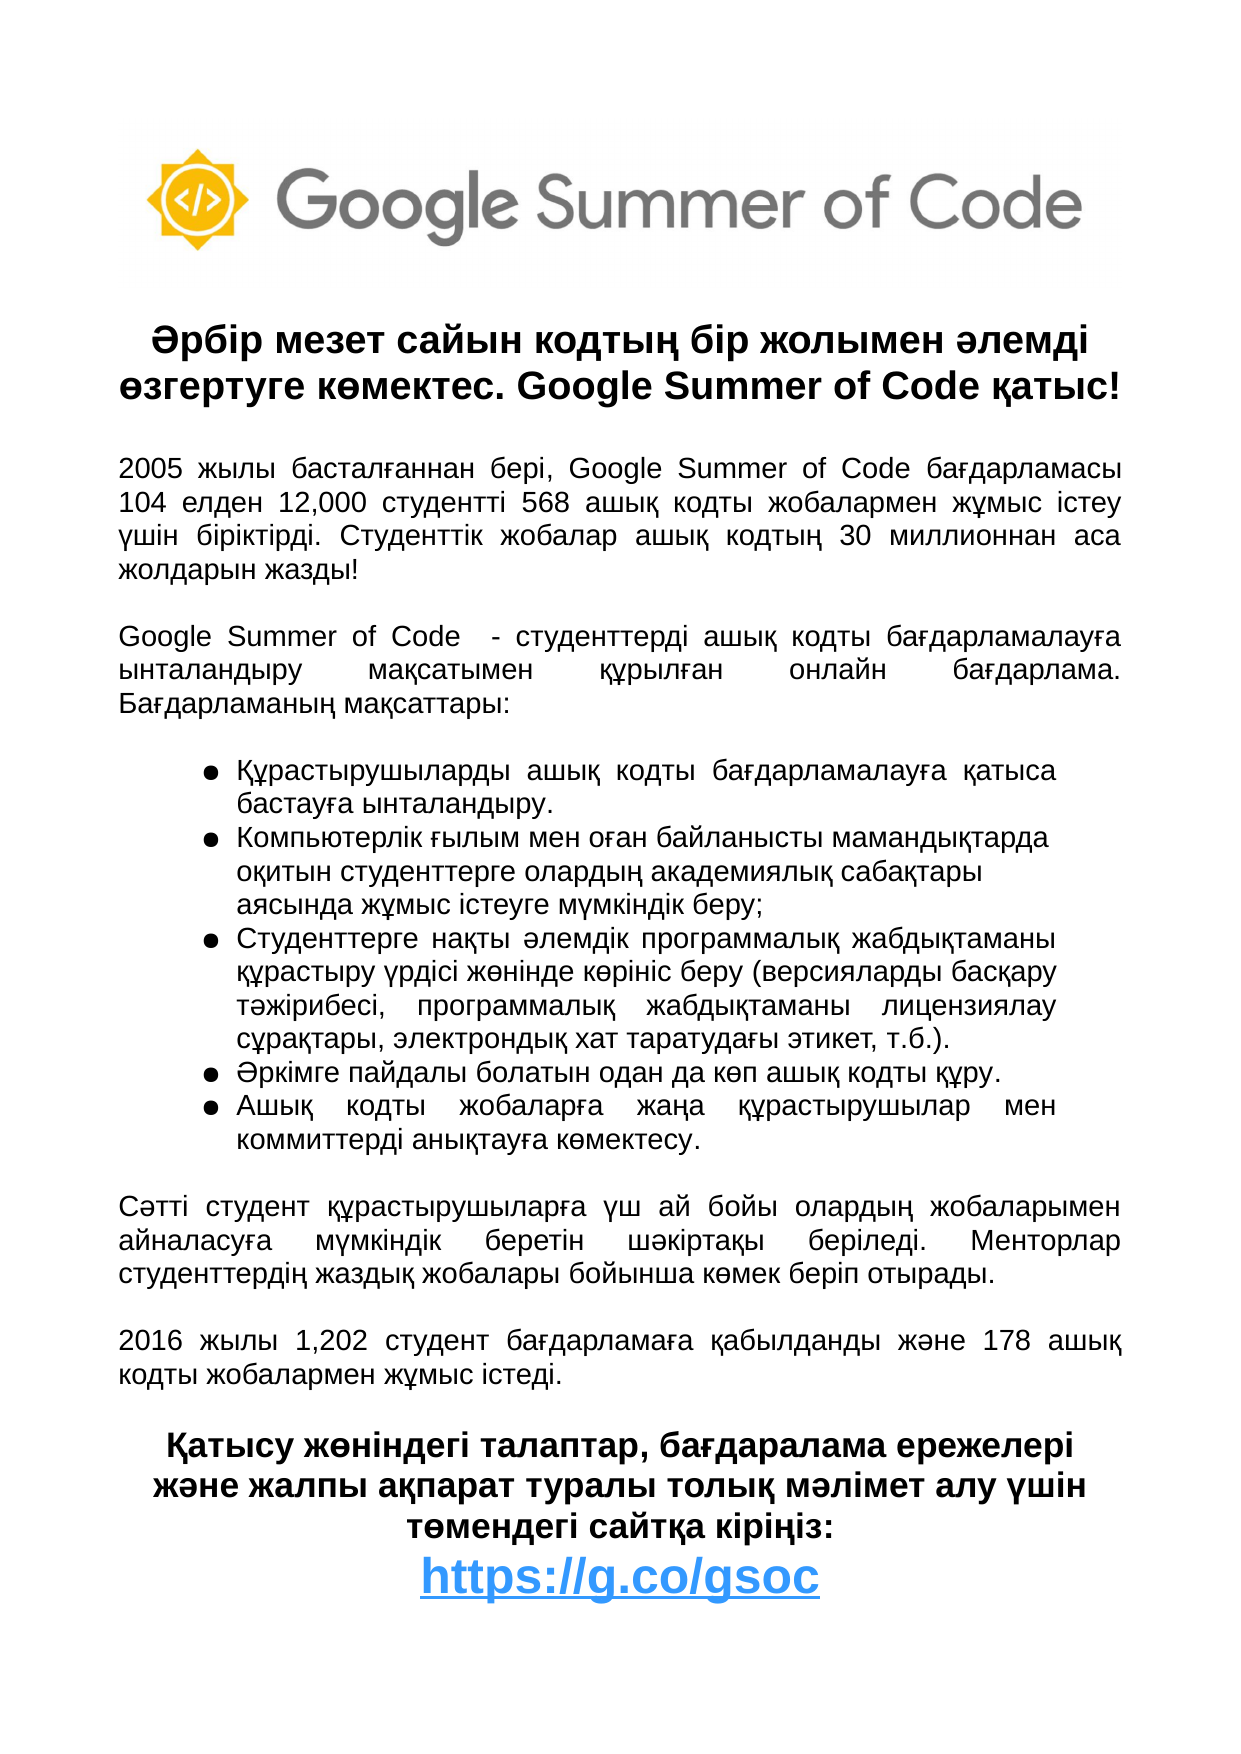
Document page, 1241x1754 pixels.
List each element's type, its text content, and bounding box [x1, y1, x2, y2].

list Компьютерлік ғылым мен оған байланысты мамандықтарда оқитын студенттерге олардың академиялық сабақтары аясында жұмыс істеуге мүмкіндік беру; [201, 820, 1057, 921]
text Қатысу жөніндегі талаптар, бағдаралама ережелері және жалпы ақпарат туралы толық мәлімет алу үшін төмендегі сайтқа кіріңіз: [118, 1424, 1122, 1546]
text Сәтті студент құрастырушыларға үш ай бойы олардың жобаларымен айналасуға мүмкіндік беретін шәкіртақы беріледі. Менторлар студенттердің жаздық жобалары бойынша көмек беріп отырады. [118, 1189, 1122, 1290]
text 2016 жылы 1,202 студент бағдарламаға қабылданды және 178 ашық кодты жобалармен жұмыс істеді. [118, 1323, 1122, 1390]
text 2005 жылы басталғаннан бері, Google Summer of Code бағдарламасы 104 елден 12,000 студентті 568 ашық кодты жобалармен жұмыс істеу үшін біріктірді. Студенттік жобалар ашық кодтың 30 миллионнан аса жолдарын жазды! [118, 451, 1122, 585]
list Студенттерге нақты әлемдік программалық жабдықтаманы құрастыру үрдісі жөнінде көрініс беру (версияларды басқару тәжірибесі, программалық жабдықтаманы лицензиялау сұрақтары, электрондық хат таратудағы этикет, т.б.). [201, 921, 1057, 1055]
text https://g.co/gsoc [118, 1546, 1122, 1603]
text Әрбір мезет сайын кодтың бір жолымен әлемді өзгертуге көмектес. Google Summer of Code қатыс! [118, 317, 1122, 408]
list Құрастырушыларды ашық кодты бағдарламалауға қатыса бастауға ынталандыру. [201, 753, 1057, 820]
text Google Summer of Code - студенттерді ашық кодты бағдарламалауға ынталандыру мақсатымен құрылған онлайн бағдарлама. Бағдарламаның мақсаттары: [118, 619, 1122, 719]
list Әркімге пайдалы болатын одан да көп ашық кодты құру. [201, 1055, 1057, 1088]
list Ашық кодты жобаларға жаңа құрастырушылар мен коммиттерді анықтауға көмектесу. [201, 1088, 1057, 1156]
